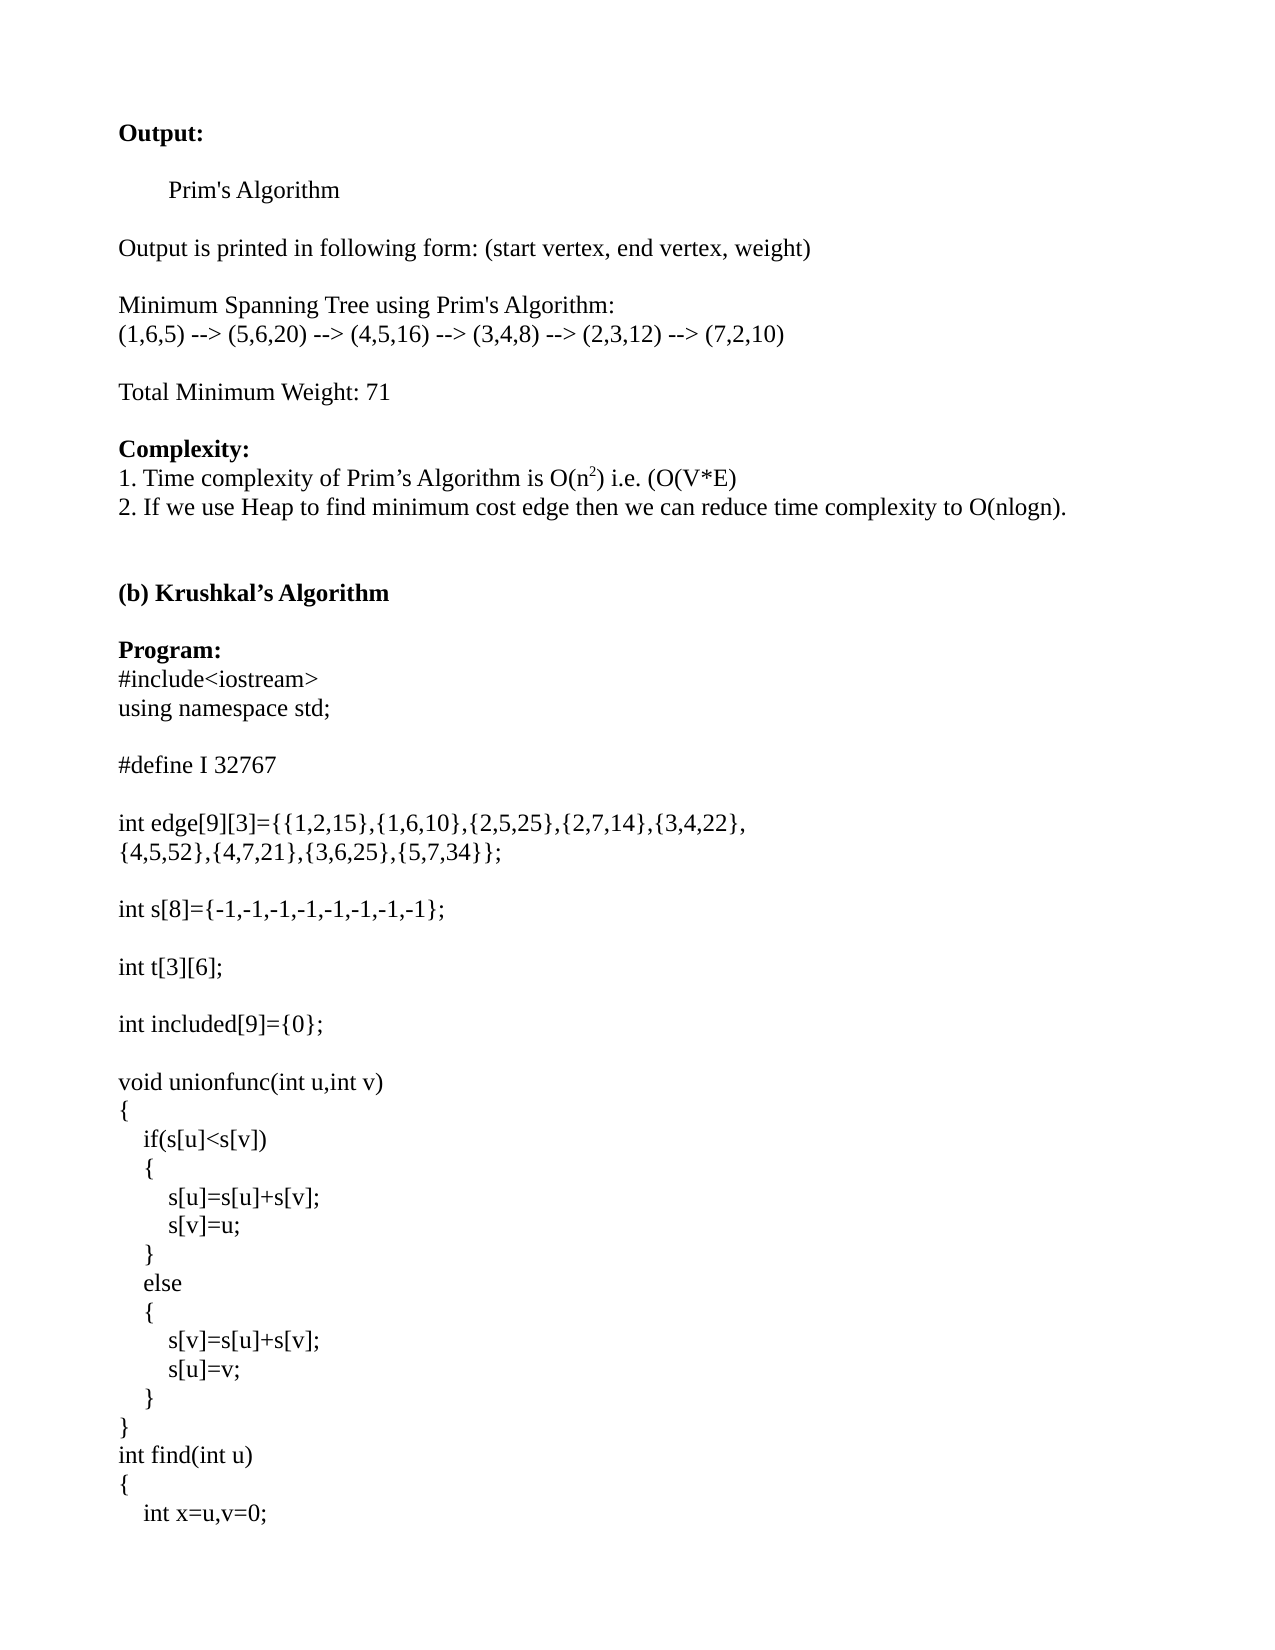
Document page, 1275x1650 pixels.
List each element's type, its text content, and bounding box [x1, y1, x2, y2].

text Minimum Spanning Tree using Prim's Algorithm: [118, 291, 1157, 319]
text Complexity: [118, 434, 1157, 463]
text s[u]=s[u]+s[v]; [118, 1182, 1157, 1211]
text } [118, 1239, 1157, 1268]
text { [118, 1153, 1157, 1182]
text int edge[9][3]={{1,2,15},{1,6,10},{2,5,25},{2,7,14},{3,4,22}, [118, 808, 1157, 837]
text (b) Krushkal’s Algorithm [118, 578, 1157, 607]
text Program: [118, 636, 1157, 664]
text } [118, 1383, 1157, 1412]
text int x=u,v=0; [118, 1498, 1157, 1527]
text int included[9]={0}; [118, 1009, 1157, 1038]
text int s[8]={-1,-1,-1,-1,-1,-1,-1,-1}; [118, 894, 1157, 923]
text (1,6,5) --> (5,6,20) --> (4,5,16) --> (3,4,8) --> (2,3,12) --> (7,2,10) [118, 319, 1157, 348]
text using namespace std; [118, 693, 1157, 722]
text {4,5,52},{4,7,21},{3,6,25},{5,7,34}}; [118, 837, 1157, 866]
text else [118, 1268, 1157, 1297]
text Prim's Algorithm [118, 176, 1157, 204]
text s[u]=v; [118, 1354, 1157, 1383]
text Output: [118, 118, 1157, 147]
text s[v]=u; [118, 1211, 1157, 1239]
text Total Minimum Weight: 71 [118, 377, 1157, 406]
text { [118, 1469, 1157, 1498]
text #include<iostream> [118, 664, 1157, 693]
text { [118, 1096, 1157, 1124]
text s[v]=s[u]+s[v]; [118, 1326, 1157, 1354]
text void unionfunc(int u,int v) [118, 1067, 1157, 1096]
text #define I 32767 [118, 751, 1157, 779]
text if(s[u]<s[v]) [118, 1124, 1157, 1153]
text Output is printed in following form: (start vertex, end vertex, weight) [118, 233, 1157, 262]
text } [118, 1412, 1157, 1441]
text int t[3][6]; [118, 952, 1157, 981]
text 2. If we use Heap to find minimum cost edge then we can reduce time complexity to O(nlogn). [118, 492, 1157, 521]
text { [118, 1297, 1157, 1326]
text 1. Time complexity of Prim’s Algorithm is O(n2) i.e. (O(V*E) [118, 463, 1157, 492]
text int find(int u) [118, 1441, 1157, 1469]
